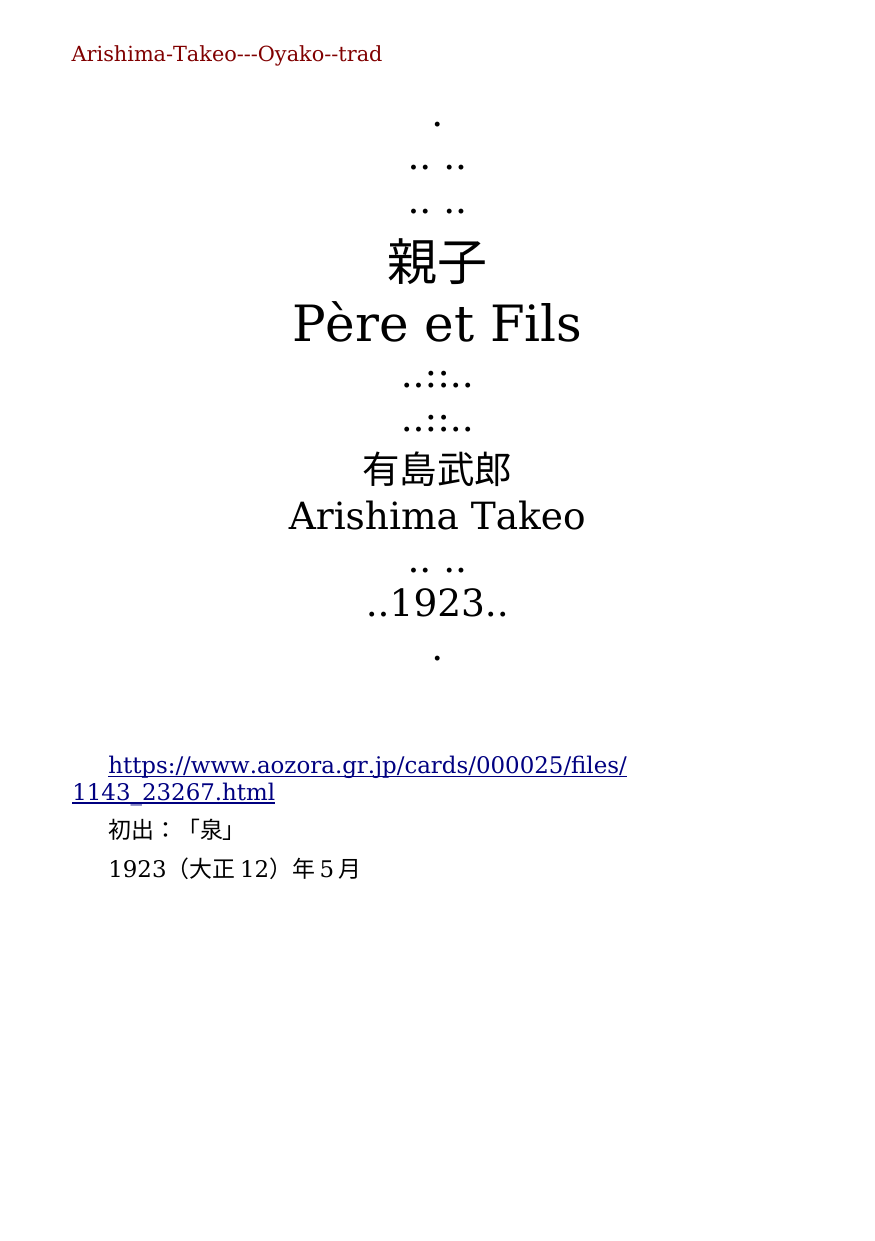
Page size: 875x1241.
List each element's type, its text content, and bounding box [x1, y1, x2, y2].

text 1923（大正12）年5月 [72, 851, 802, 884]
text Arishima-Takeo---Oyako--trad [71, 42, 803, 66]
text 初出：「泉」 [72, 812, 802, 845]
text https://www.aozora.gr.jp/cards/000025/files/1143_23267.html [72, 753, 802, 806]
subtitle . .. .. .. .. 親子 Père et Fils ..::.. ..::.. 有島武郎 Arishima Takeo .. .. ..1923.. . [36, 91, 838, 669]
